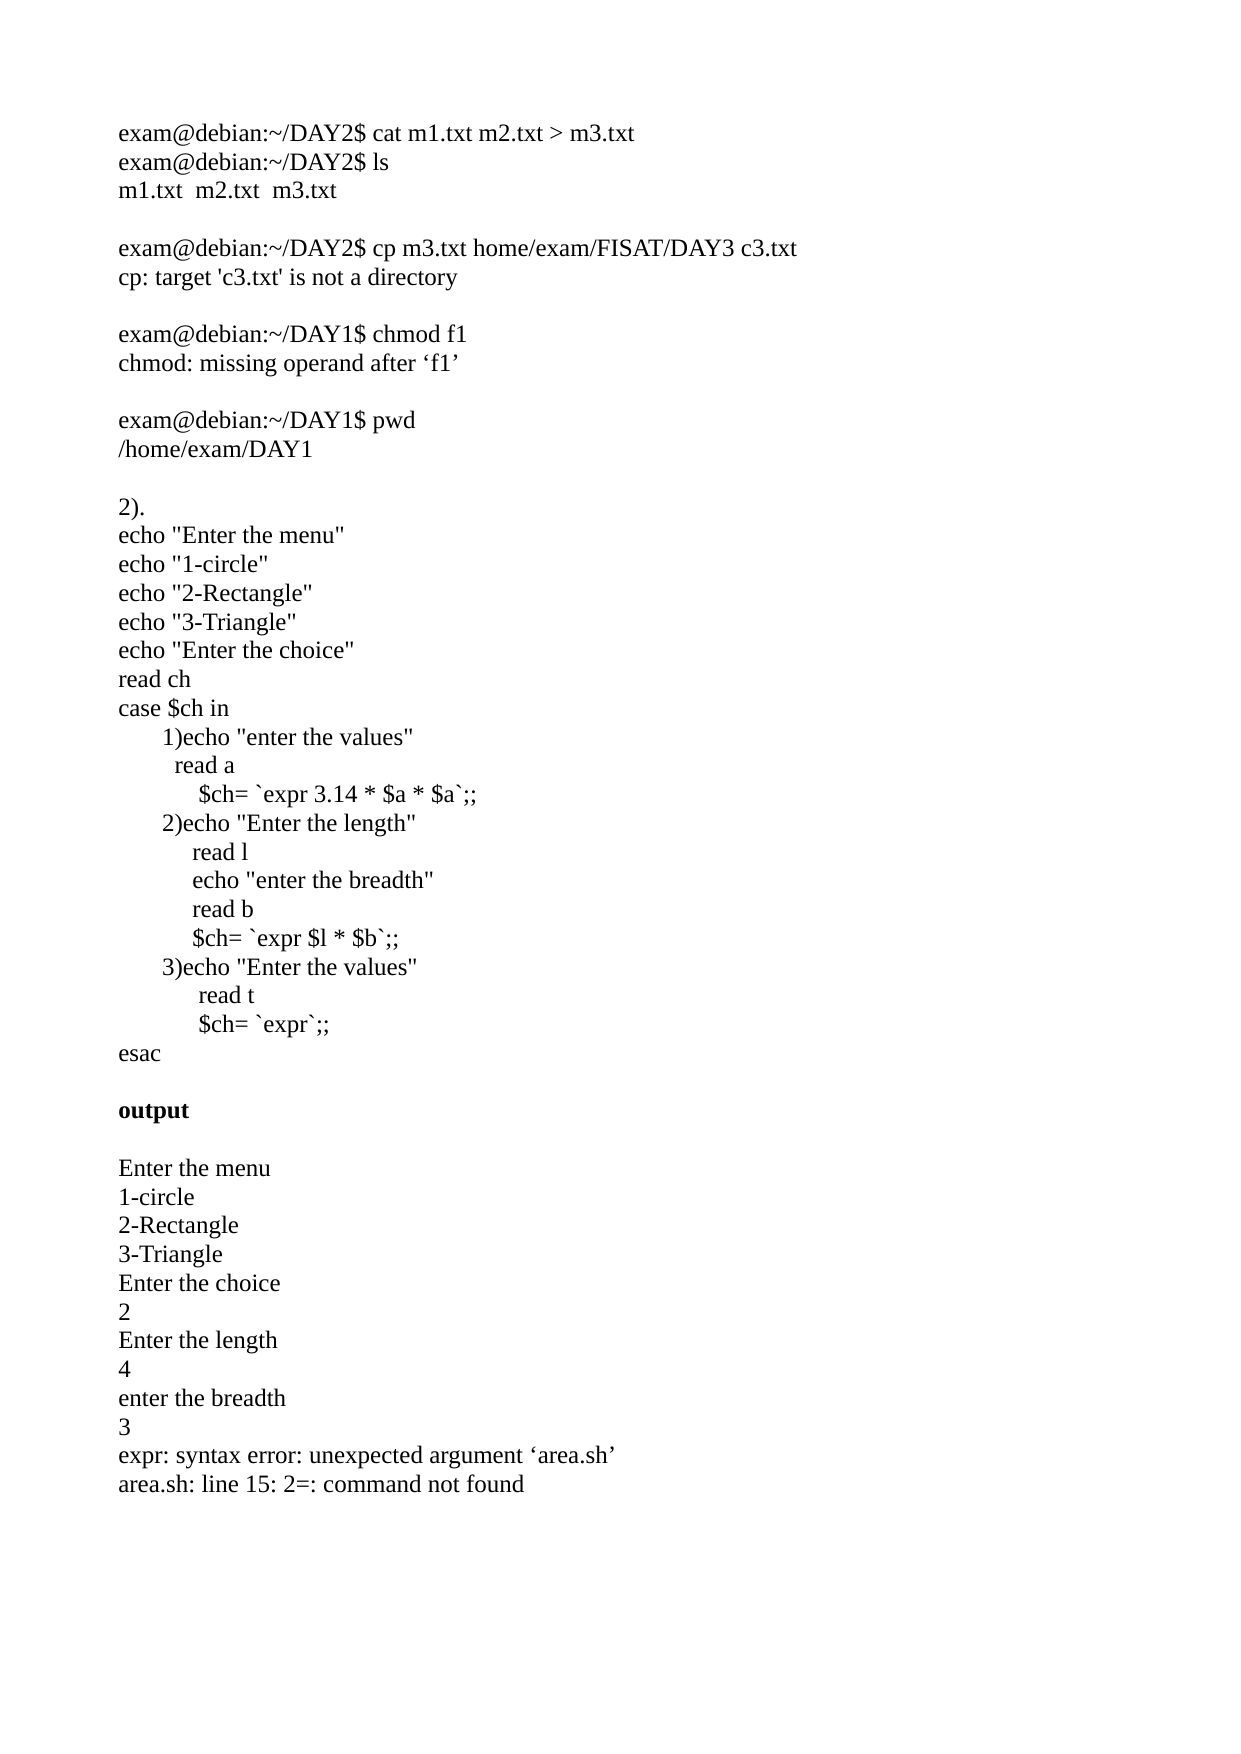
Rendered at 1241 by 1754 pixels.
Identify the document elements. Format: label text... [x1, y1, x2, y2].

text enter the breadth [118, 1383, 1122, 1412]
text $ch= `expr $l * $b`;; [118, 923, 1122, 952]
text exam@debian:~/DAY1$ chmod f1 [118, 319, 1122, 348]
text $ch= `expr 3.14 * $a * $a`;; [118, 779, 1122, 808]
text 2). [118, 492, 1122, 521]
text Enter the length [118, 1326, 1122, 1354]
text m1.txt m2.txt m3.txt [118, 176, 1122, 204]
text 3-Triangle [118, 1239, 1122, 1268]
text chmod: missing operand after ‘f1’ [118, 348, 1122, 377]
text echo "Enter the choice" [118, 636, 1122, 664]
text exam@debian:~/DAY2$ ls [118, 147, 1122, 176]
text 2 [118, 1297, 1122, 1326]
text 1)echo "enter the values" [118, 722, 1122, 751]
text read a [118, 751, 1122, 779]
text 3)echo "Enter the values" [118, 952, 1122, 981]
text echo "enter the breadth" [118, 866, 1122, 894]
text cp: target 'c3.txt' is not a directory [118, 262, 1122, 291]
text case $ch in [118, 693, 1122, 722]
text exam@debian:~/DAY2$ cat m1.txt m2.txt > m3.txt [118, 118, 1122, 147]
text read t [118, 981, 1122, 1009]
text 2)echo "Enter the length" [118, 808, 1122, 837]
text read ch [118, 664, 1122, 693]
text /home/exam/DAY1 [118, 434, 1122, 463]
text 2-Rectangle [118, 1211, 1122, 1239]
text exam@debian:~/DAY2$ cp m3.txt home/exam/FISAT/DAY3 c3.txt [118, 233, 1122, 262]
text echo "1-circle" [118, 549, 1122, 578]
text $ch= `expr`;; [118, 1009, 1122, 1038]
text expr: syntax error: unexpected argument ‘area.sh’ [118, 1441, 1122, 1469]
text echo "2-Rectangle" [118, 578, 1122, 607]
text output [118, 1096, 1122, 1124]
text read l [118, 837, 1122, 866]
text echo "Enter the menu" [118, 521, 1122, 549]
text read b [118, 894, 1122, 923]
text 3 [118, 1412, 1122, 1441]
text echo "3-Triangle" [118, 607, 1122, 636]
text 1-circle [118, 1182, 1122, 1211]
text Enter the menu [118, 1153, 1122, 1182]
text esac [118, 1038, 1122, 1067]
text area.sh: line 15: 2=: command not found [118, 1469, 1122, 1498]
text exam@debian:~/DAY1$ pwd [118, 406, 1122, 434]
text Enter the choice [118, 1268, 1122, 1297]
text 4 [118, 1354, 1122, 1383]
